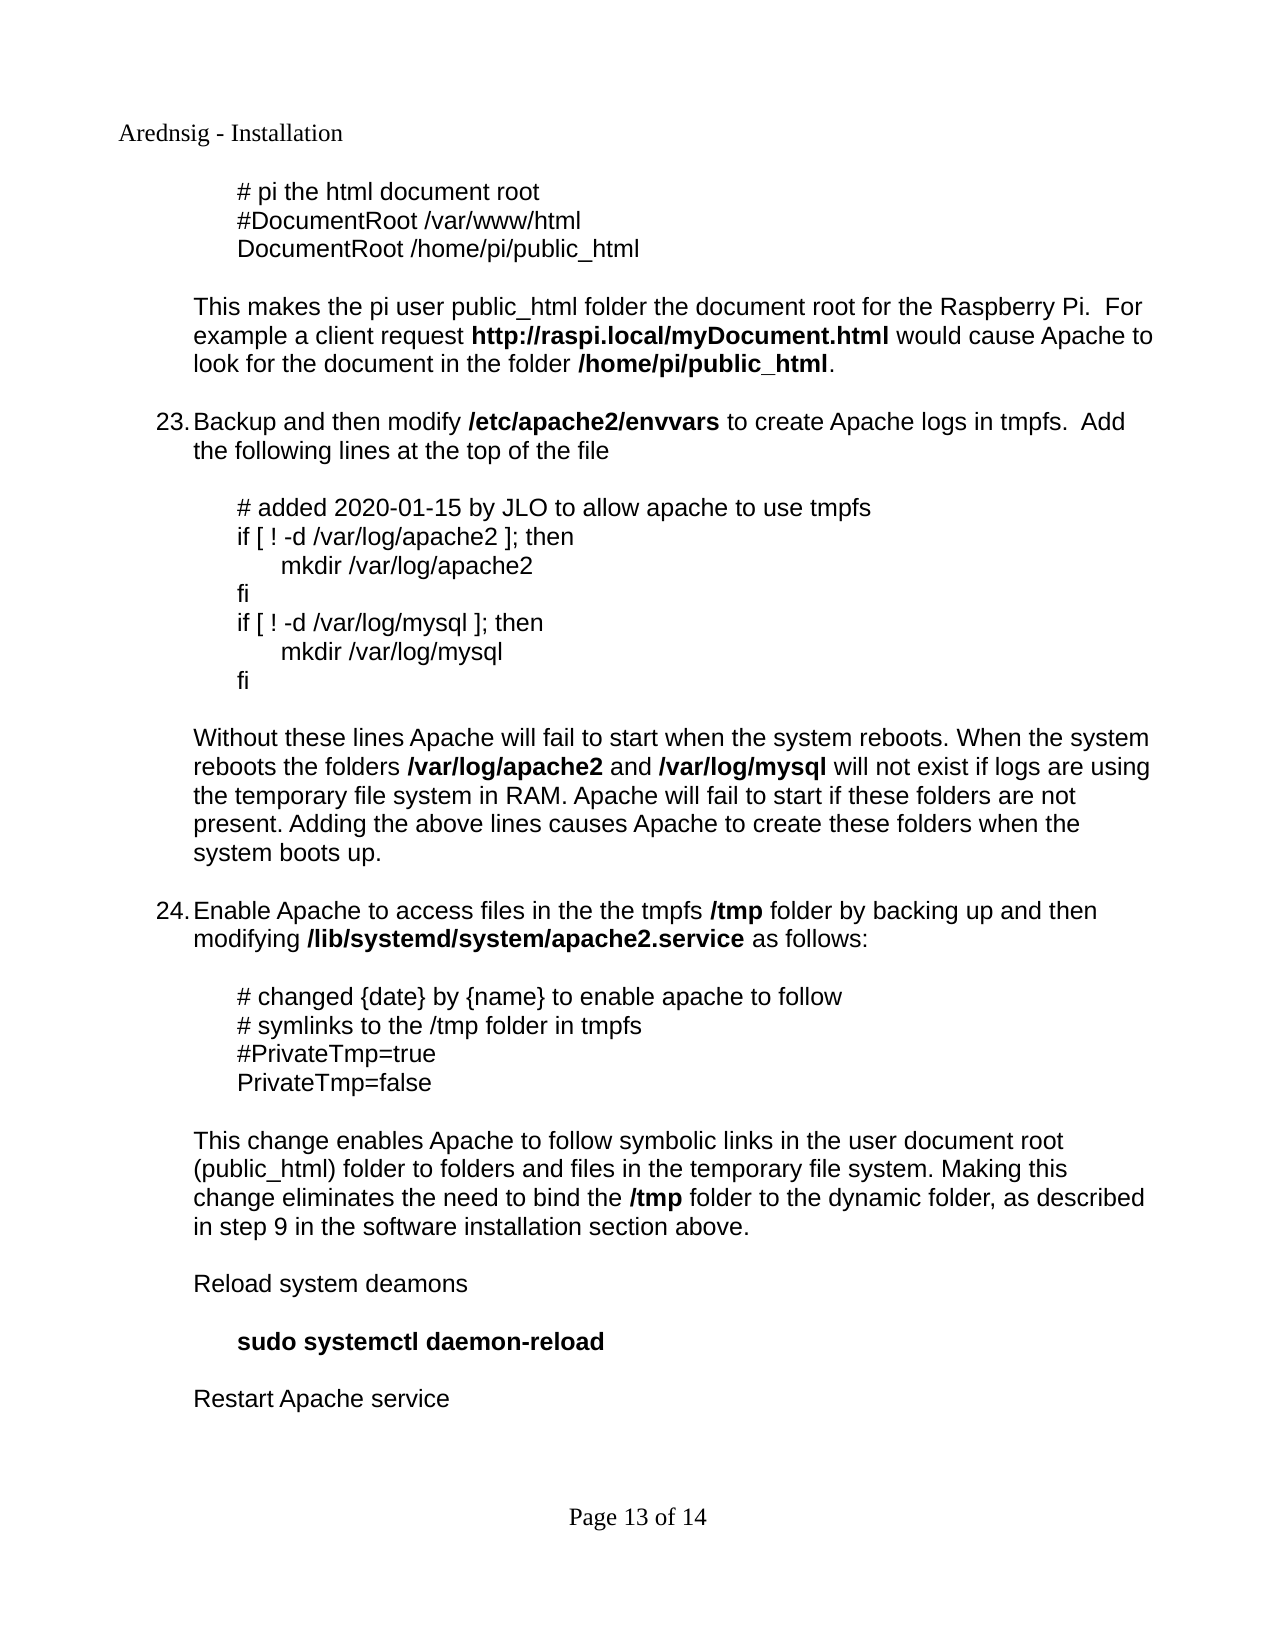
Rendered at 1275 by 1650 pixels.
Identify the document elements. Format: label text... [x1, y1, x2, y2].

list Backup and then modify /etc/apache2/envvars to create Apache logs in tmpfs. Add the following lines at the top of the file # added 2020-01-15 by JLO to allow apache to use tmpfs if [ ! -d /var/log/apache2 ]; then mkdir /var/log/apache2 fi if [ ! -d /var/log/mysql ]; then mkdir /var/log/mysql fi Without these lines Apache will fail to start when the system reboots. When the system reboots the folders /var/log/apache2 and /var/log/mysql will not exist if logs are using the temporary file system in RAM. Apache will fail to start if these folders are not present. Adding the above lines causes Apache to create these folders when the system boots up. [156, 407, 1157, 896]
list Enable Apache to access files in the the tmpfs /tmp folder by backing up and then modifying /lib/systemd/system/apache2.service as follows: # changed {date} by {name} to enable apache to follow # symlinks to the /tmp folder in tmpfs #PrivateTmp=true PrivateTmp=false This change enables Apache to follow symbolic links in the user document root (public_html) folder to folders and files in the temporary file system. Making this change eliminates the need to bind the /tmp folder to the dynamic folder, as described in step 9 in the software installation section above. Reload system deamons sudo systemctl daemon-reload Restart Apache service [156, 896, 1157, 1442]
list # pi the html document root #DocumentRoot /var/www/html DocumentRoot /home/pi/public_html This makes the pi user public_html folder the document root for the Raspberry Pi. For example a client request http://raspi.local/myDocument.html would cause Apache to look for the document in the folder /home/pi/public_html. [156, 177, 1157, 407]
